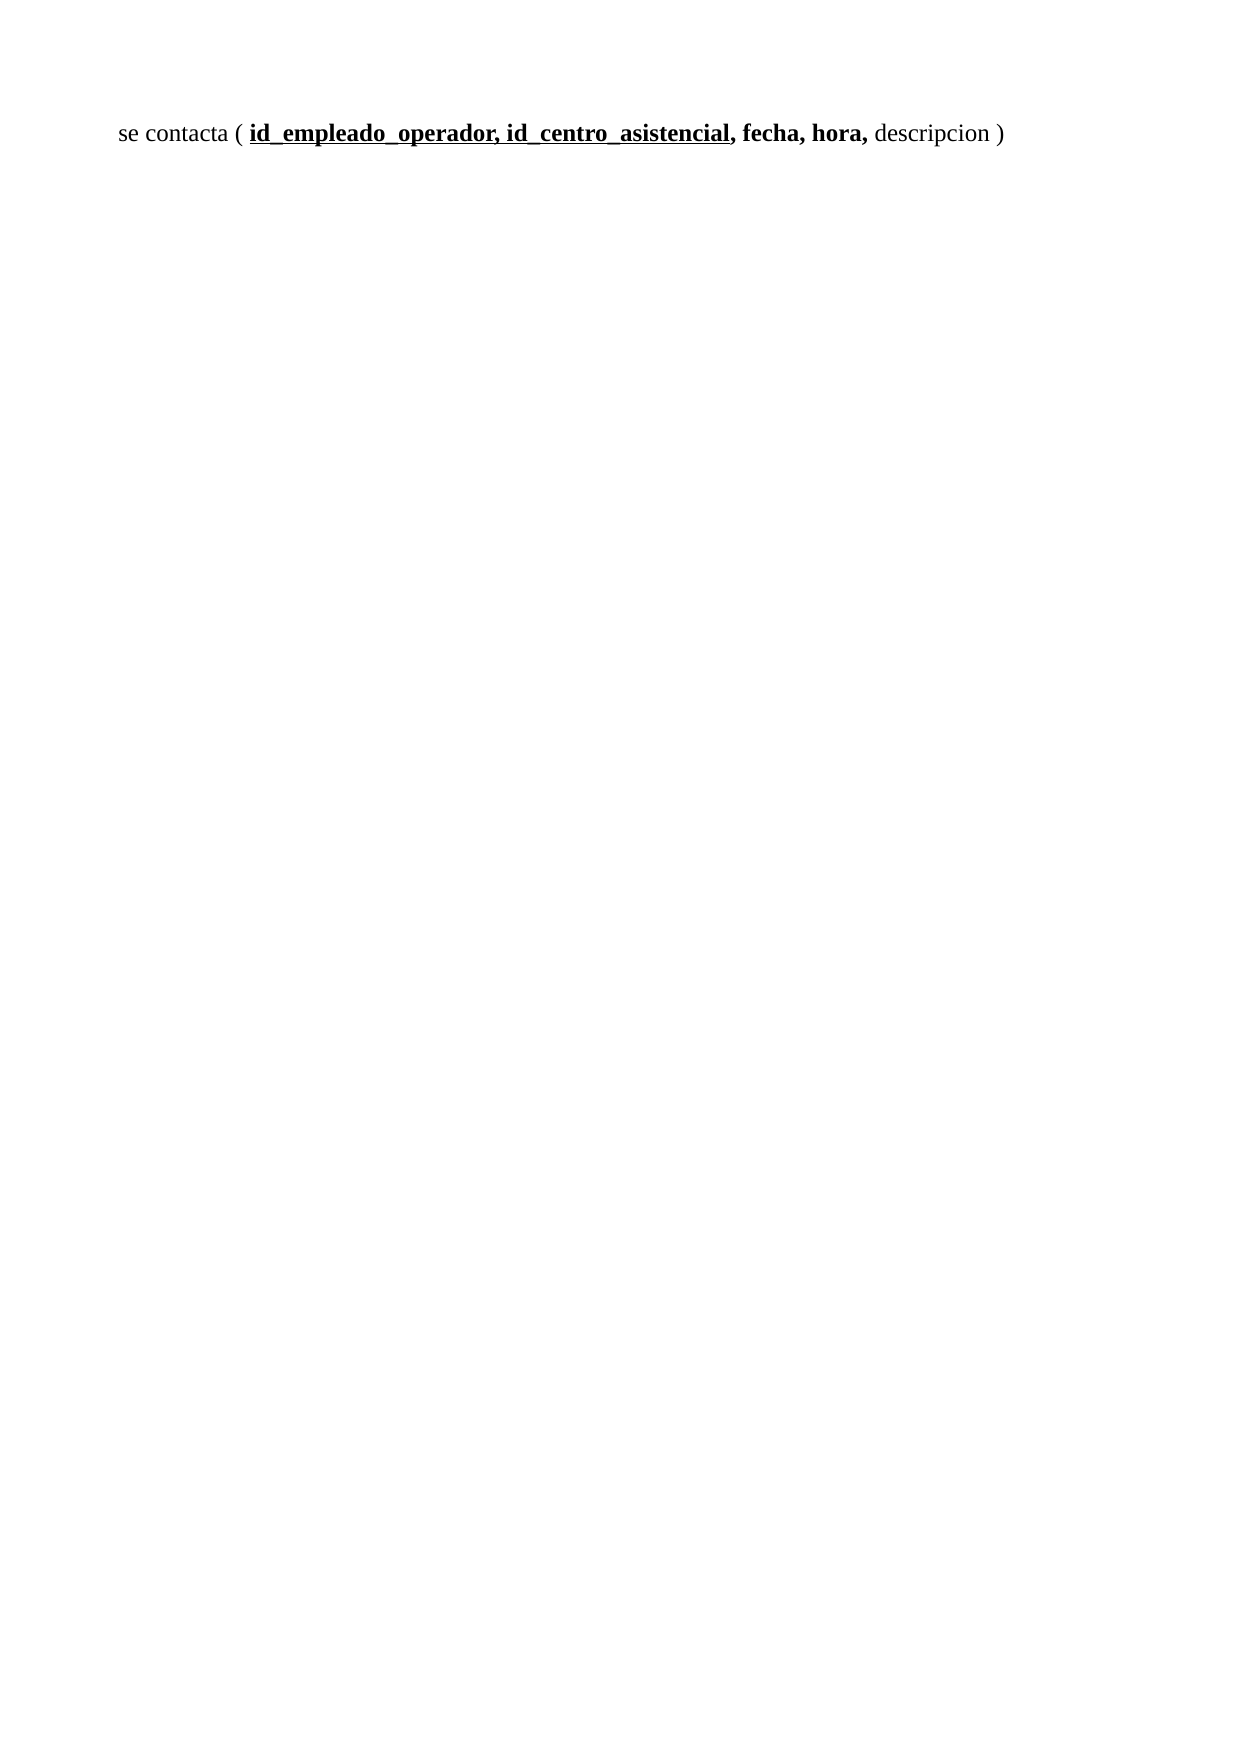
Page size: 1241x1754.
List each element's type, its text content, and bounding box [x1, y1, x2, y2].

text se contacta ( id_empleado_operador, id_centro_asistencial, fecha, hora, descripcion ) [118, 118, 1122, 147]
